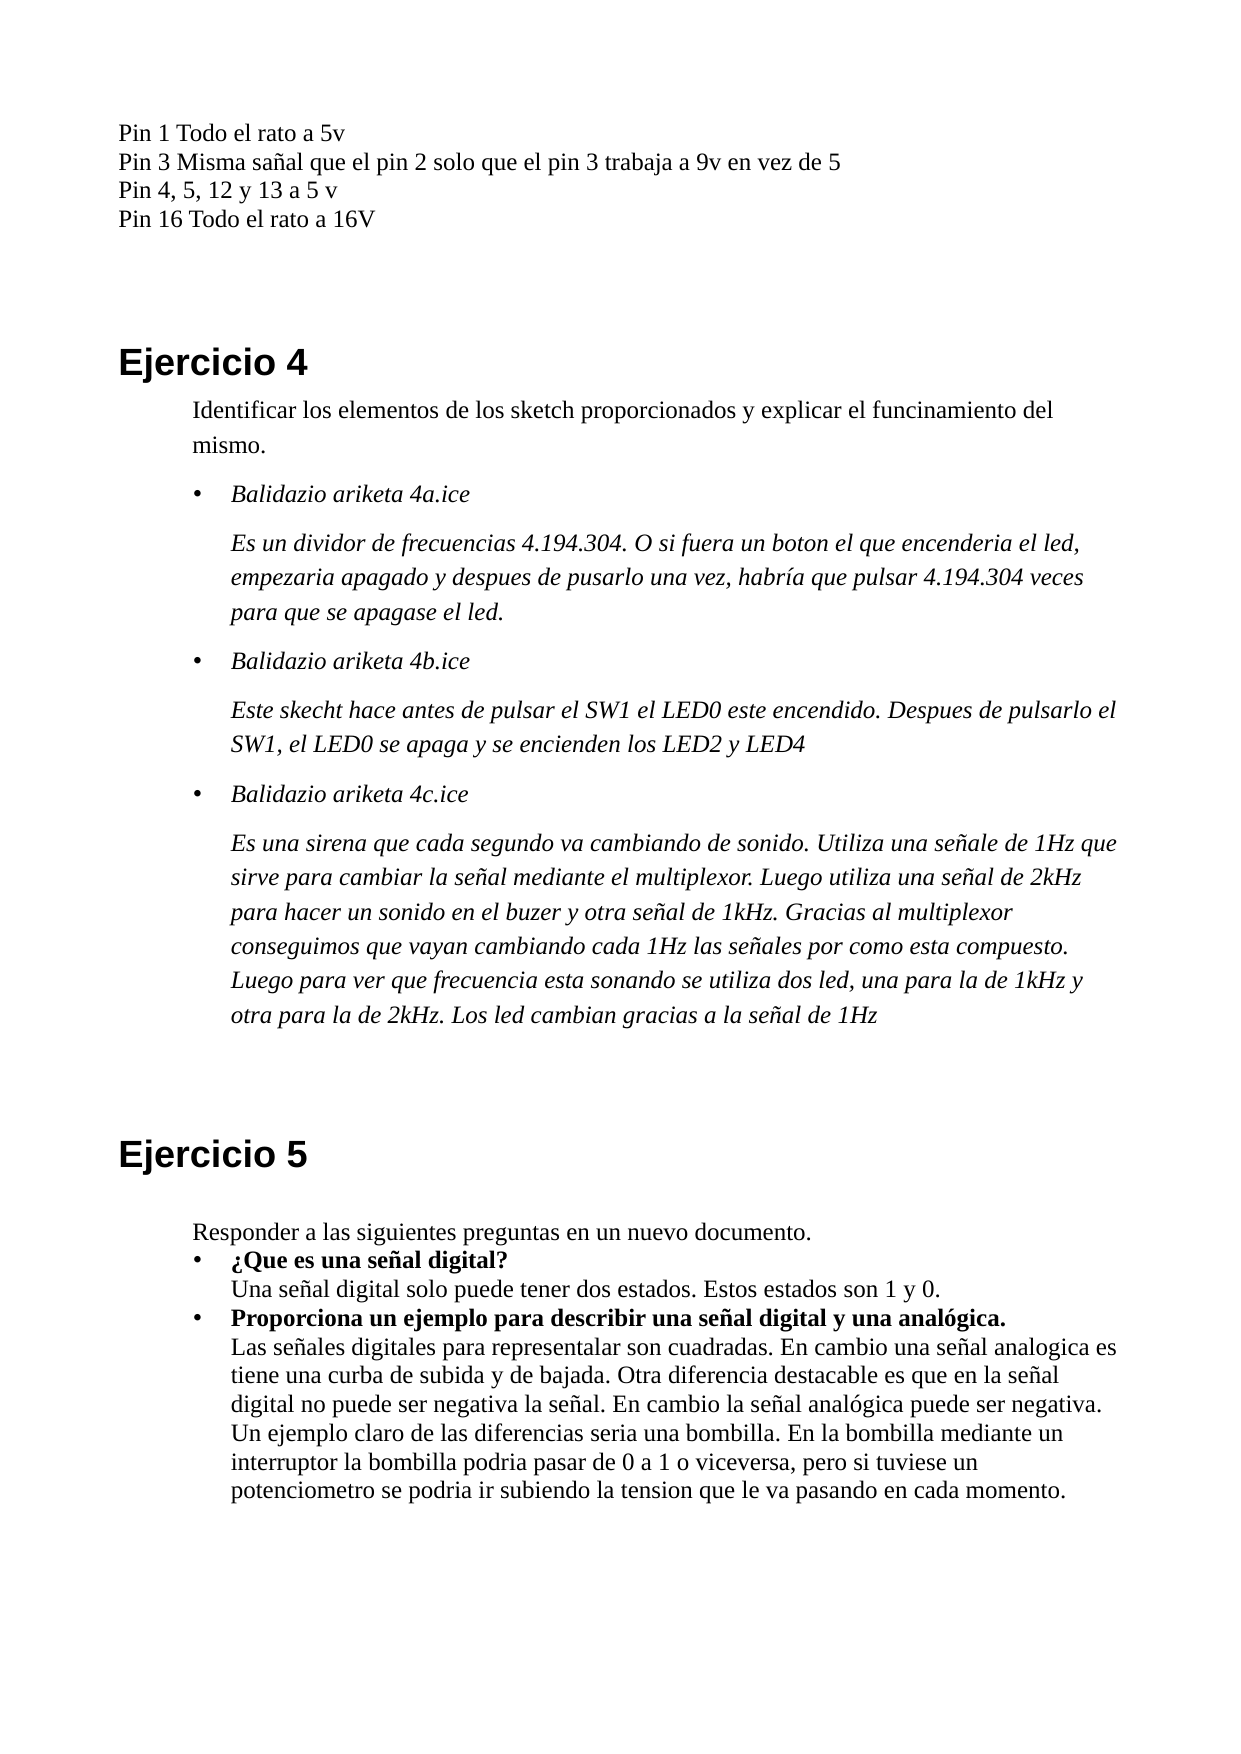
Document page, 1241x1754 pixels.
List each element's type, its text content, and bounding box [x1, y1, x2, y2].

text Pin 16 Todo el rato a 16V [118, 204, 1122, 233]
list Balidazio ariketa 4a.ice [193, 479, 1122, 508]
list Es un dividor de frecuencias 4.194.304. O si fuera un boton el que encenderia el led, empezaria apagado y despues de pusarlo una vez, habría que pulsar 4.194.304 veces para que se apagase el led. [193, 528, 1122, 626]
subtitle Ejercicio 4 [118, 339, 1122, 383]
subtitle Ejercicio 5 [118, 1132, 1122, 1175]
list Es una sirena que cada segundo va cambiando de sonido. Utiliza una señale de 1Hz que sirve para cambiar la señal mediante el multiplexor. Luego utiliza una señal de 2kHz para hacer un sonido en el buzer y otra señal de 1kHz. Gracias al multiplexor conseguimos que vayan cambiando cada 1Hz las señales por como esta compuesto. Luego para ver que frecuencia esta sonando se utiliza dos led, una para la de 1kHz y otra para la de 2kHz. Los led cambian gracias a la señal de 1Hz [193, 828, 1122, 1029]
text Responder a las siguientes preguntas en un nuevo documento. [118, 1217, 1122, 1245]
list Una señal digital solo puede tener dos estados. Estos estados son 1 y 0. [193, 1274, 1122, 1303]
text Identificar los elementos de los sketch proporcionados y explicar el funcinamiento del mismo. [118, 395, 1122, 459]
text Pin 1 Todo el rato a 5v [118, 118, 1122, 147]
list Las señales digitales para representalar son cuadradas. En cambio una señal analogica es tiene una curba de subida y de bajada. Otra diferencia destacable es que en la señal digital no puede ser negativa la señal. En cambio la señal analógica puede ser negativa. Un ejemplo claro de las diferencias seria una bombilla. En la bombilla mediante un interruptor la bombilla podria pasar de 0 a 1 o viceversa, pero si tuviese un potenciometro se podria ir subiendo la tension que le va pasando en cada momento. [193, 1332, 1122, 1504]
list Balidazio ariketa 4c.ice [193, 779, 1122, 807]
list ¿Que es una señal digital? [193, 1245, 1122, 1274]
list Balidazio ariketa 4b.ice [193, 646, 1122, 675]
list Este skecht hace antes de pulsar el SW1 el LED0 este encendido. Despues de pulsarlo el SW1, el LED0 se apaga y se encienden los LED2 y LED4 [193, 695, 1122, 758]
text Pin 4, 5, 12 y 13 a 5 v [118, 176, 1122, 204]
list Proporciona un ejemplo para describir una señal digital y una analógica. [193, 1303, 1122, 1332]
text Pin 3 Misma sañal que el pin 2 solo que el pin 3 trabaja a 9v en vez de 5 [118, 147, 1122, 176]
